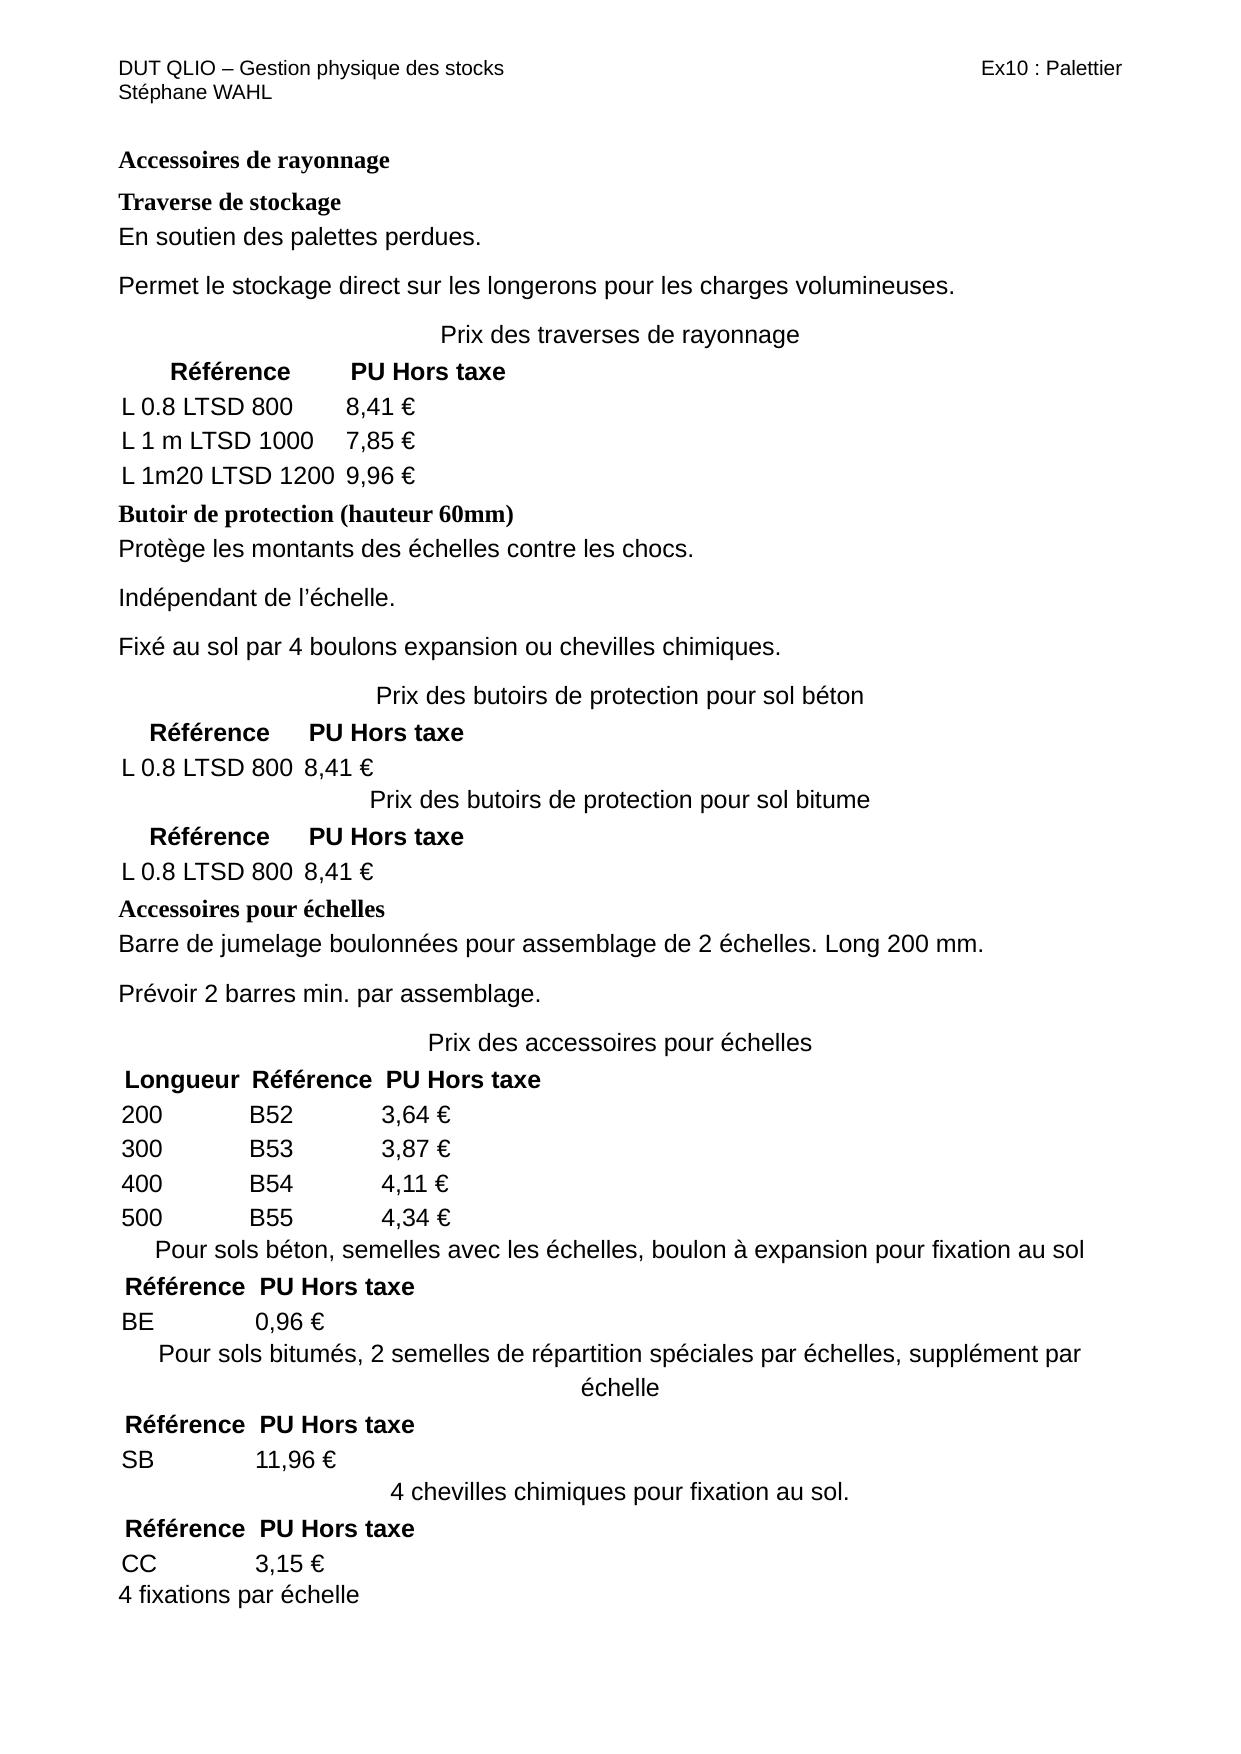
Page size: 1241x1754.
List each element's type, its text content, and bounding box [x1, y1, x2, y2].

table_cell 8,41 € [343, 389, 513, 423]
table_header PU Hors taxe [301, 715, 472, 750]
table_header PU Hors taxe [378, 1062, 549, 1097]
table_header Référence [246, 1062, 378, 1097]
table_cell 8,41 € [301, 750, 472, 784]
table_cell 400 [118, 1166, 246, 1200]
text Indépendant de l’échelle. [118, 583, 1122, 612]
text Prix des accessoires pour échelles [118, 1028, 1122, 1056]
table_header PU Hors taxe [252, 1270, 422, 1304]
table_cell B52 [246, 1097, 378, 1131]
table_cell B54 [246, 1166, 378, 1200]
table_cell L 0.8 LTSD 800 [118, 389, 343, 423]
text 4 fixations par échelle [118, 1580, 1122, 1609]
table_cell L 0.8 LTSD 800 [118, 750, 301, 784]
table_cell 3,87 € [378, 1131, 549, 1166]
text Prix des traverses de rayonnage [118, 320, 1122, 348]
text Protège les montants des échelles contre les chocs. [118, 534, 1122, 562]
text Pour sols béton, semelles avec les échelles, boulon à expansion pour fixation au sol [118, 1235, 1122, 1264]
table_cell 0,96 € [252, 1304, 422, 1339]
text Prévoir 2 barres min. par assemblage. [118, 978, 1122, 1007]
table_header PU Hors taxe [301, 819, 472, 854]
table_header PU Hors taxe [343, 354, 513, 389]
table_cell 200 [118, 1097, 246, 1131]
table_cell 500 [118, 1200, 246, 1235]
table_header Référence [118, 1408, 252, 1442]
table_cell 8,41 € [301, 854, 472, 888]
text Fixé au sol par 4 boulons expansion ou chevilles chimiques. [118, 632, 1122, 661]
table_cell L 0.8 LTSD 800 [118, 854, 301, 888]
table_cell SB [118, 1442, 252, 1477]
table_cell CC [118, 1546, 252, 1580]
table_cell L 1 m LTSD 1000 [118, 423, 343, 458]
text Pour sols bitumés, 2 semelles de répartition spéciales par échelles, supplément par échelle [118, 1339, 1122, 1402]
table_header Référence [118, 819, 301, 854]
table_cell 3,15 € [252, 1546, 422, 1580]
table_header Référence [118, 715, 301, 750]
table_header Référence [118, 354, 343, 389]
table_cell 300 [118, 1131, 246, 1166]
table_cell 4,34 € [378, 1200, 549, 1235]
text Permet le stockage direct sur les longerons pour les charges volumineuses. [118, 271, 1122, 299]
subtitle Accessoires de rayonnage [118, 145, 1122, 174]
table_cell B55 [246, 1200, 378, 1235]
text 4 chevilles chimiques pour fixation au sol. [118, 1477, 1122, 1506]
table_cell 4,11 € [378, 1166, 549, 1200]
table_cell B53 [246, 1131, 378, 1166]
text En soutien des palettes perdues. [118, 222, 1122, 250]
text Prix des butoirs de protection pour sol béton [118, 681, 1122, 710]
text Prix des butoirs de protection pour sol bitume [118, 784, 1122, 813]
table_header PU Hors taxe [252, 1408, 422, 1442]
table_cell L 1m20 LTSD 1200 [118, 458, 343, 492]
subtitle Butoir de protection (hauteur 60mm) [118, 499, 1122, 527]
table_header Référence [118, 1270, 252, 1304]
table_cell 11,96 € [252, 1442, 422, 1477]
subtitle Traverse de stockage [118, 187, 1122, 215]
table_header PU Hors taxe [252, 1511, 422, 1546]
table_cell 3,64 € [378, 1097, 549, 1131]
table_cell BE [118, 1304, 252, 1339]
subtitle Accessoires pour échelles [118, 894, 1122, 923]
table_cell 9,96 € [343, 458, 513, 492]
table_header Longueur [118, 1062, 246, 1097]
table_cell 7,85 € [343, 423, 513, 458]
text Barre de jumelage boulonnées pour assemblage de 2 échelles. Long 200 mm. [118, 929, 1122, 958]
table_header Référence [118, 1511, 252, 1546]
